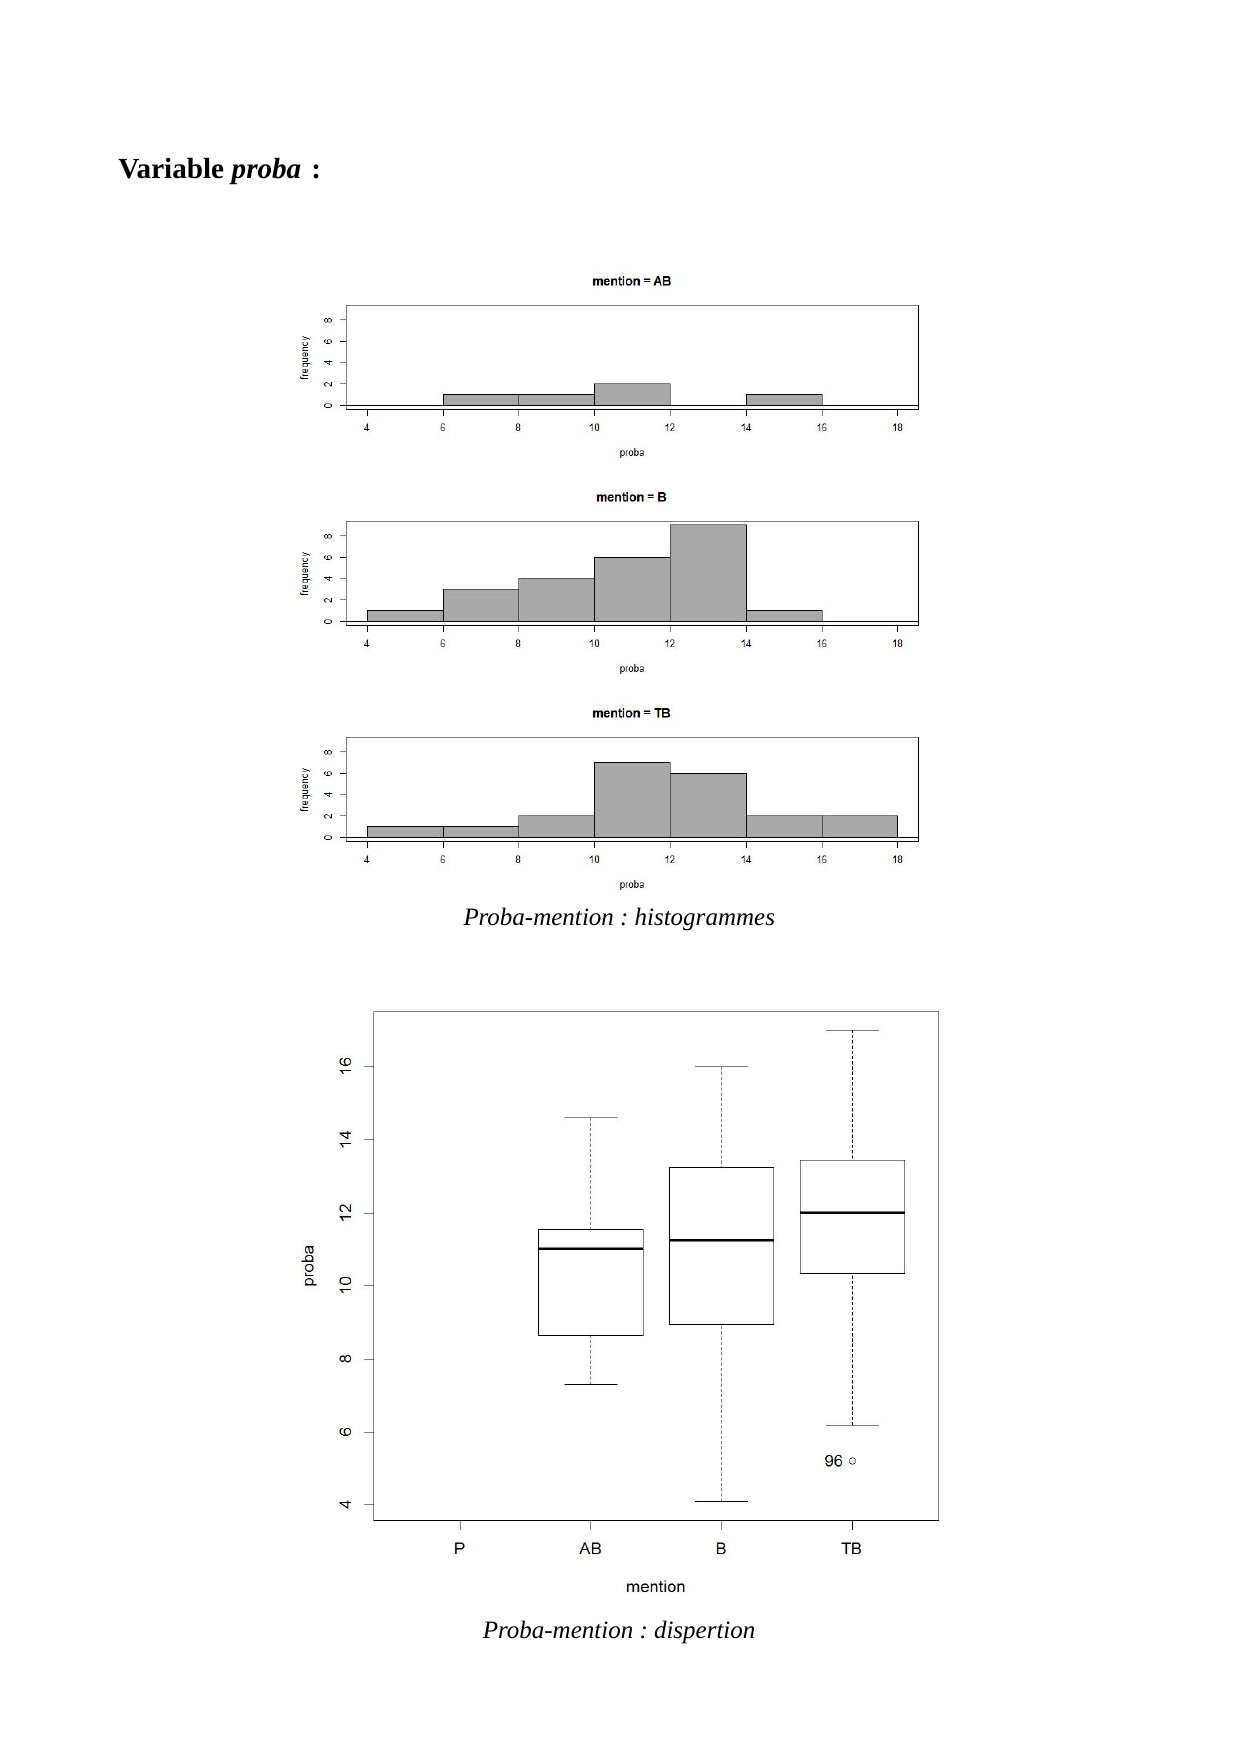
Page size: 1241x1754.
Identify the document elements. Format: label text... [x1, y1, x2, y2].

picture [296, 1002, 944, 1616]
text Variable proba : [118, 152, 1122, 185]
picture [296, 255, 944, 903]
text Proba-mention : histogrammes [297, 903, 944, 931]
text Proba-mention : dispertion [297, 1616, 943, 1644]
